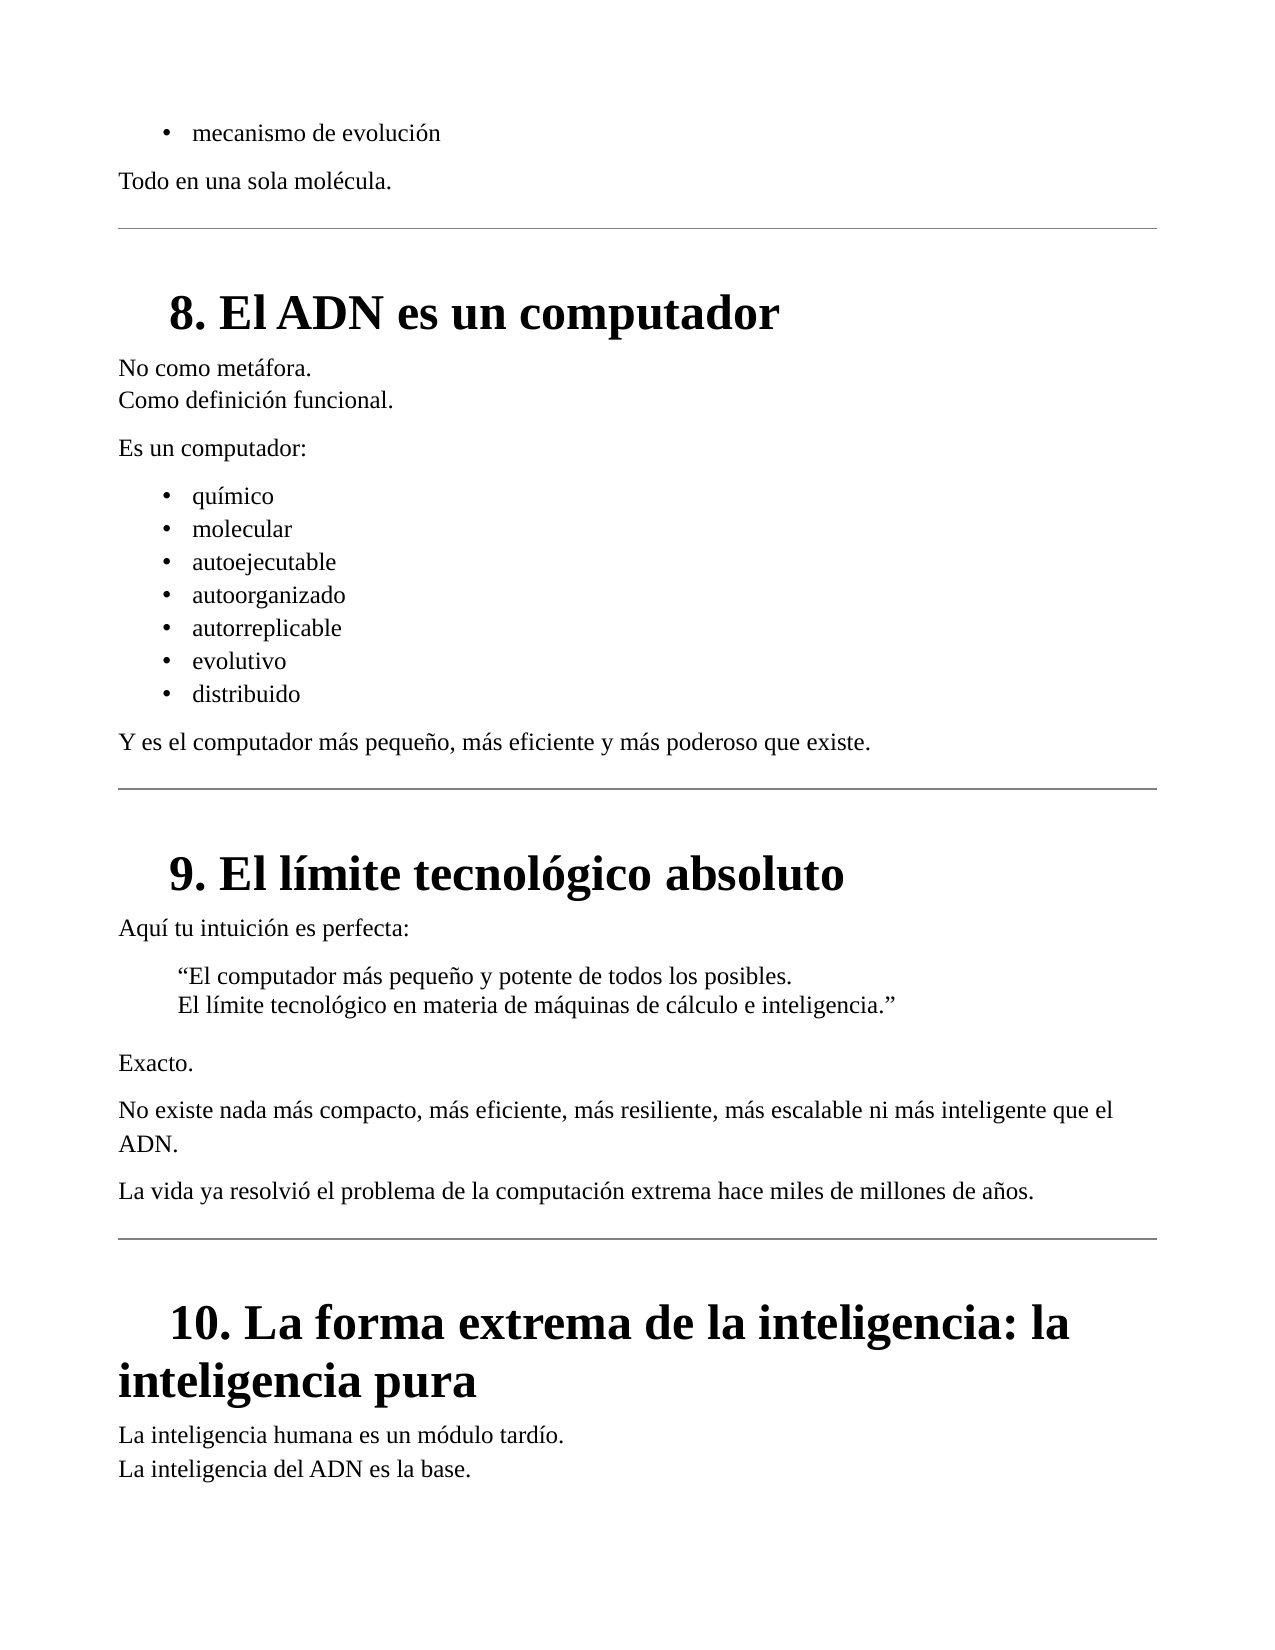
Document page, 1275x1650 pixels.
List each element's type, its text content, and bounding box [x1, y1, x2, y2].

text Exacto. [118, 1048, 1157, 1077]
text “El computador más pequeño y potente de todos los posibles. El límite tecnológico en materia de máquinas de cálculo e inteligencia.” [177, 961, 1098, 1018]
subtitle 🔥 10. La forma extrema de la inteligencia: la inteligencia pura [118, 1293, 1157, 1408]
text Todo en una sola molécula. [118, 166, 1157, 194]
text Y es el computador más pequeño, más eficiente y más poderoso que existe. [118, 727, 1157, 755]
list distribuido [162, 679, 1157, 708]
list químico [162, 481, 1157, 509]
text No como metáfora. Como definición funcional. [118, 353, 1157, 414]
list evolutivo [162, 646, 1157, 675]
text Aquí tu intuición es perfecta: [118, 913, 1157, 942]
text Es un computador: [118, 433, 1157, 462]
text La vida ya resolvió el problema de la computación extrema hace miles de millones de años. [118, 1176, 1157, 1205]
list mecanismo de evolución [162, 118, 1157, 147]
list molecular [162, 514, 1157, 543]
list autoejecutable [162, 547, 1157, 576]
list autoorganizado [162, 580, 1157, 609]
subtitle 🌱 8. El ADN es un computador [118, 283, 1157, 340]
text No existe nada más compacto, más eficiente, más resiliente, más escalable ni más inteligente que el ADN. [118, 1096, 1157, 1157]
text La inteligencia humana es un módulo tardío. La inteligencia del ADN es la base. [118, 1421, 1157, 1482]
list autorreplicable [162, 613, 1157, 642]
subtitle 🌌 9. El límite tecnológico absoluto [118, 843, 1157, 901]
